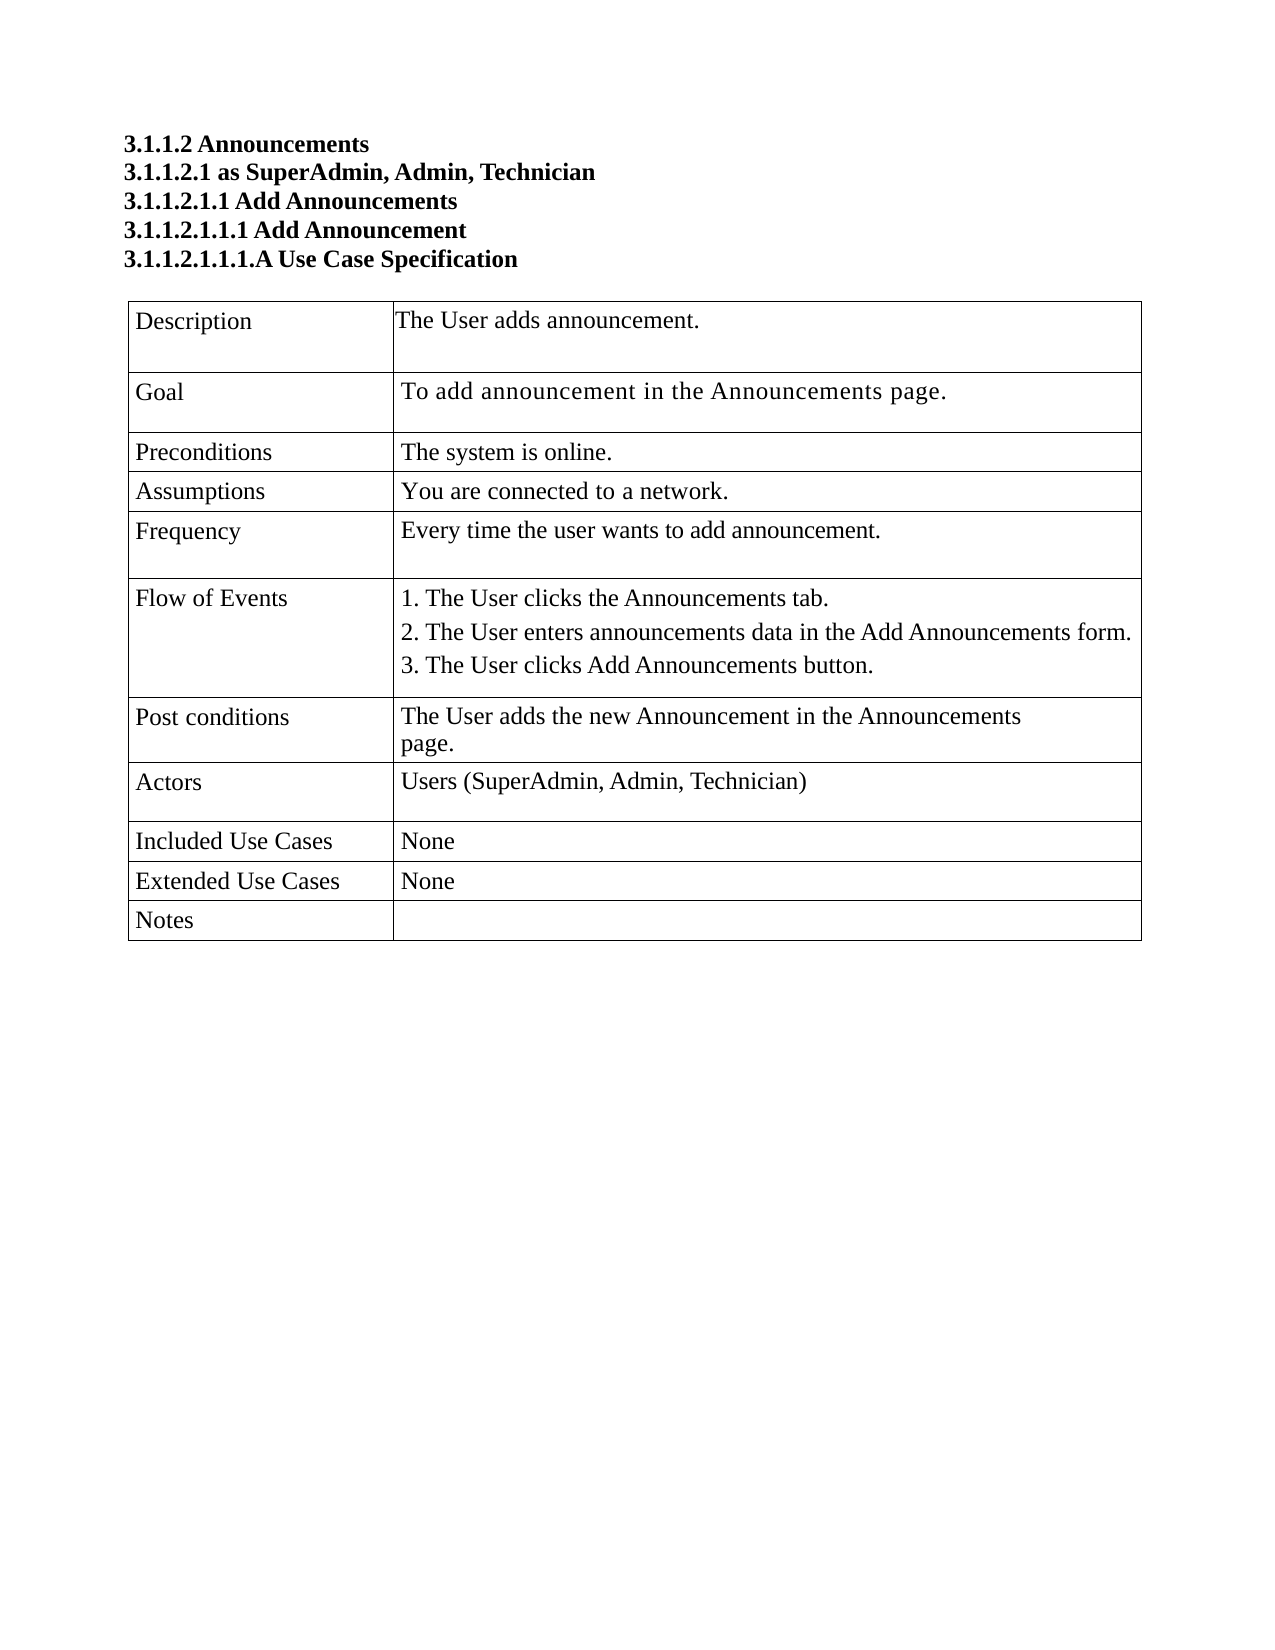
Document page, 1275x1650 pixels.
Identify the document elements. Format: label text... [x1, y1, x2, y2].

table_cell Notes [129, 901, 393, 940]
table_cell You are connected to a network. [394, 472, 1141, 511]
text 3.1.1.2.1.1 Add Announcements [123, 186, 1096, 215]
table_cell To add announcement in the Announcements page. [394, 373, 1141, 432]
text 3.1.1.2 Announcements [123, 129, 1096, 157]
table_cell The system is online. [394, 433, 1141, 471]
table_cell [394, 901, 1141, 940]
table_cell Users (SuperAdmin, Admin, Technician) [394, 763, 1141, 821]
table_cell Actors [129, 763, 393, 821]
text 3.1.1.2.1.1.1 Add Announcement [123, 215, 1096, 244]
table_cell Included Use Cases [129, 822, 393, 861]
table_cell None [394, 862, 1141, 900]
text 3.1.1.2.1 as SuperAdmin, Admin, Technician [123, 157, 1096, 186]
table_cell 1. The User clicks the Announcements tab. 2. The User enters announcements data in the Add Announcements form. 3. The User clicks Add Announcements button. [394, 579, 1141, 696]
table_cell Assumptions [129, 472, 393, 511]
table_header The User adds announcement. [394, 302, 1141, 372]
table_cell Preconditions [129, 433, 393, 471]
table_cell Frequency [129, 512, 393, 578]
table_cell The User adds the new Announcement in the Announcements page. [394, 698, 1141, 762]
table_cell Extended Use Cases [129, 862, 393, 900]
text 3.1.1.2.1.1.1.A Use Case Specification [123, 244, 1096, 272]
table_header Description [129, 302, 393, 372]
table_cell None [394, 822, 1141, 861]
table_cell Goal [129, 373, 393, 432]
table_cell Post conditions [129, 698, 393, 762]
table_cell Every time the user wants to add announcement. [394, 512, 1141, 578]
table_cell Flow of Events [129, 579, 393, 696]
